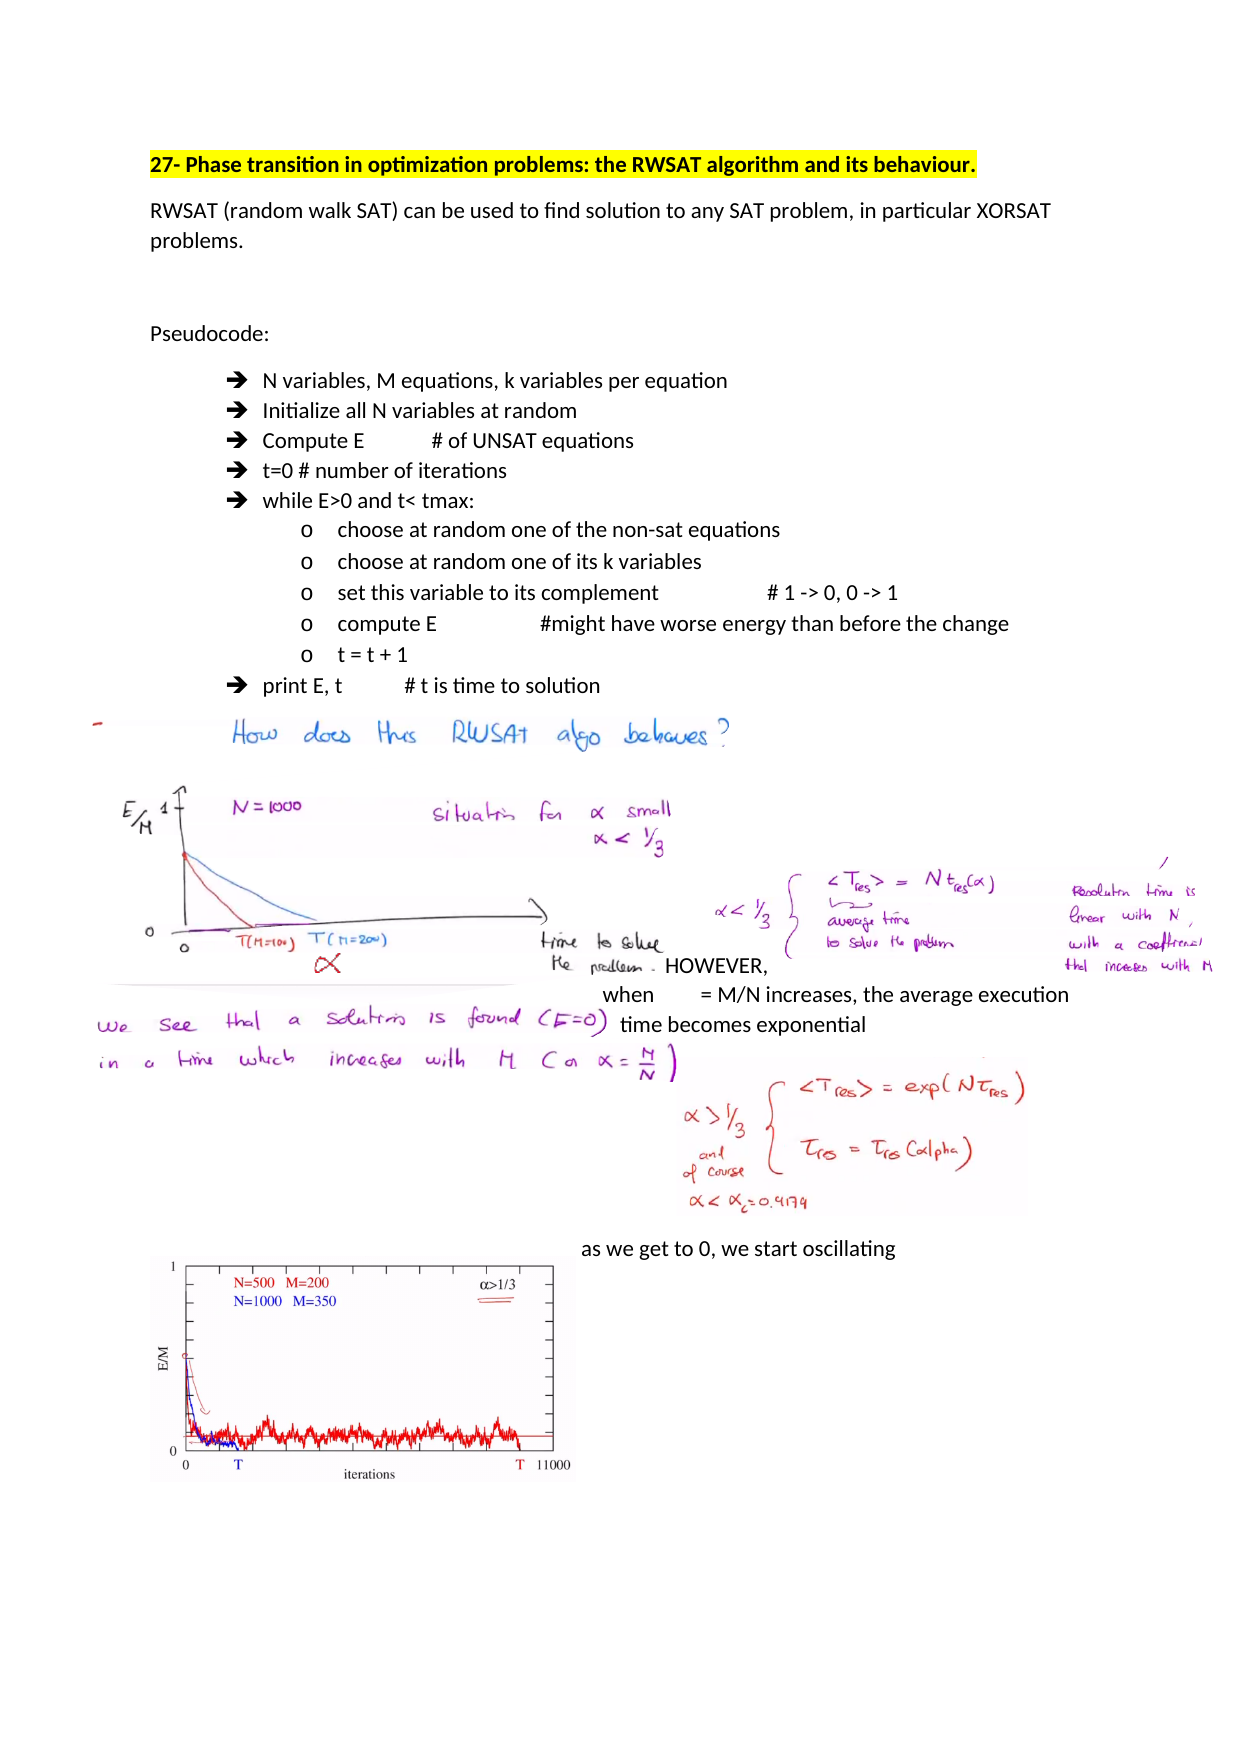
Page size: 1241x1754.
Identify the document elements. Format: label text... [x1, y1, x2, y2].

list choose at random one of the non-sat equations [300, 516, 1090, 545]
list print E, t # t is time to solution [225, 671, 1090, 699]
text [150, 951, 590, 981]
text 27- Phase transition in optimization problems: the RWSAT algorithm and its behaviour. [150, 150, 1090, 178]
text [150, 988, 368, 1019]
list while E>0 and t< tmax: [225, 486, 1090, 514]
list choose at random one of its k variables [300, 547, 1090, 576]
text [150, 1033, 591, 1038]
text Pseudocode: [150, 319, 1090, 348]
list Compute E # of UNSAT equations [225, 426, 1090, 454]
list set this variable to its complement # 1 -> 0, 0 -> 1 [300, 578, 1090, 607]
list t = t + 1 [300, 640, 1090, 669]
list N variables, M equations, k variables per equation [225, 366, 1090, 394]
text HOWEVER, when = M/N increases, the average execution time becomes exponential [378, 951, 1090, 1038]
list Initialize all N variables at random [225, 396, 1090, 424]
list compute E #might have worse energy than before the change [300, 609, 1090, 638]
text RWSAT (random walk SAT) can be used to find solution to any SAT problem, in particular XORSAT problems. [150, 197, 1090, 254]
text as we get to 0, we start oscillating [150, 1234, 1090, 1482]
list t=0 # number of iterations [225, 456, 1090, 484]
